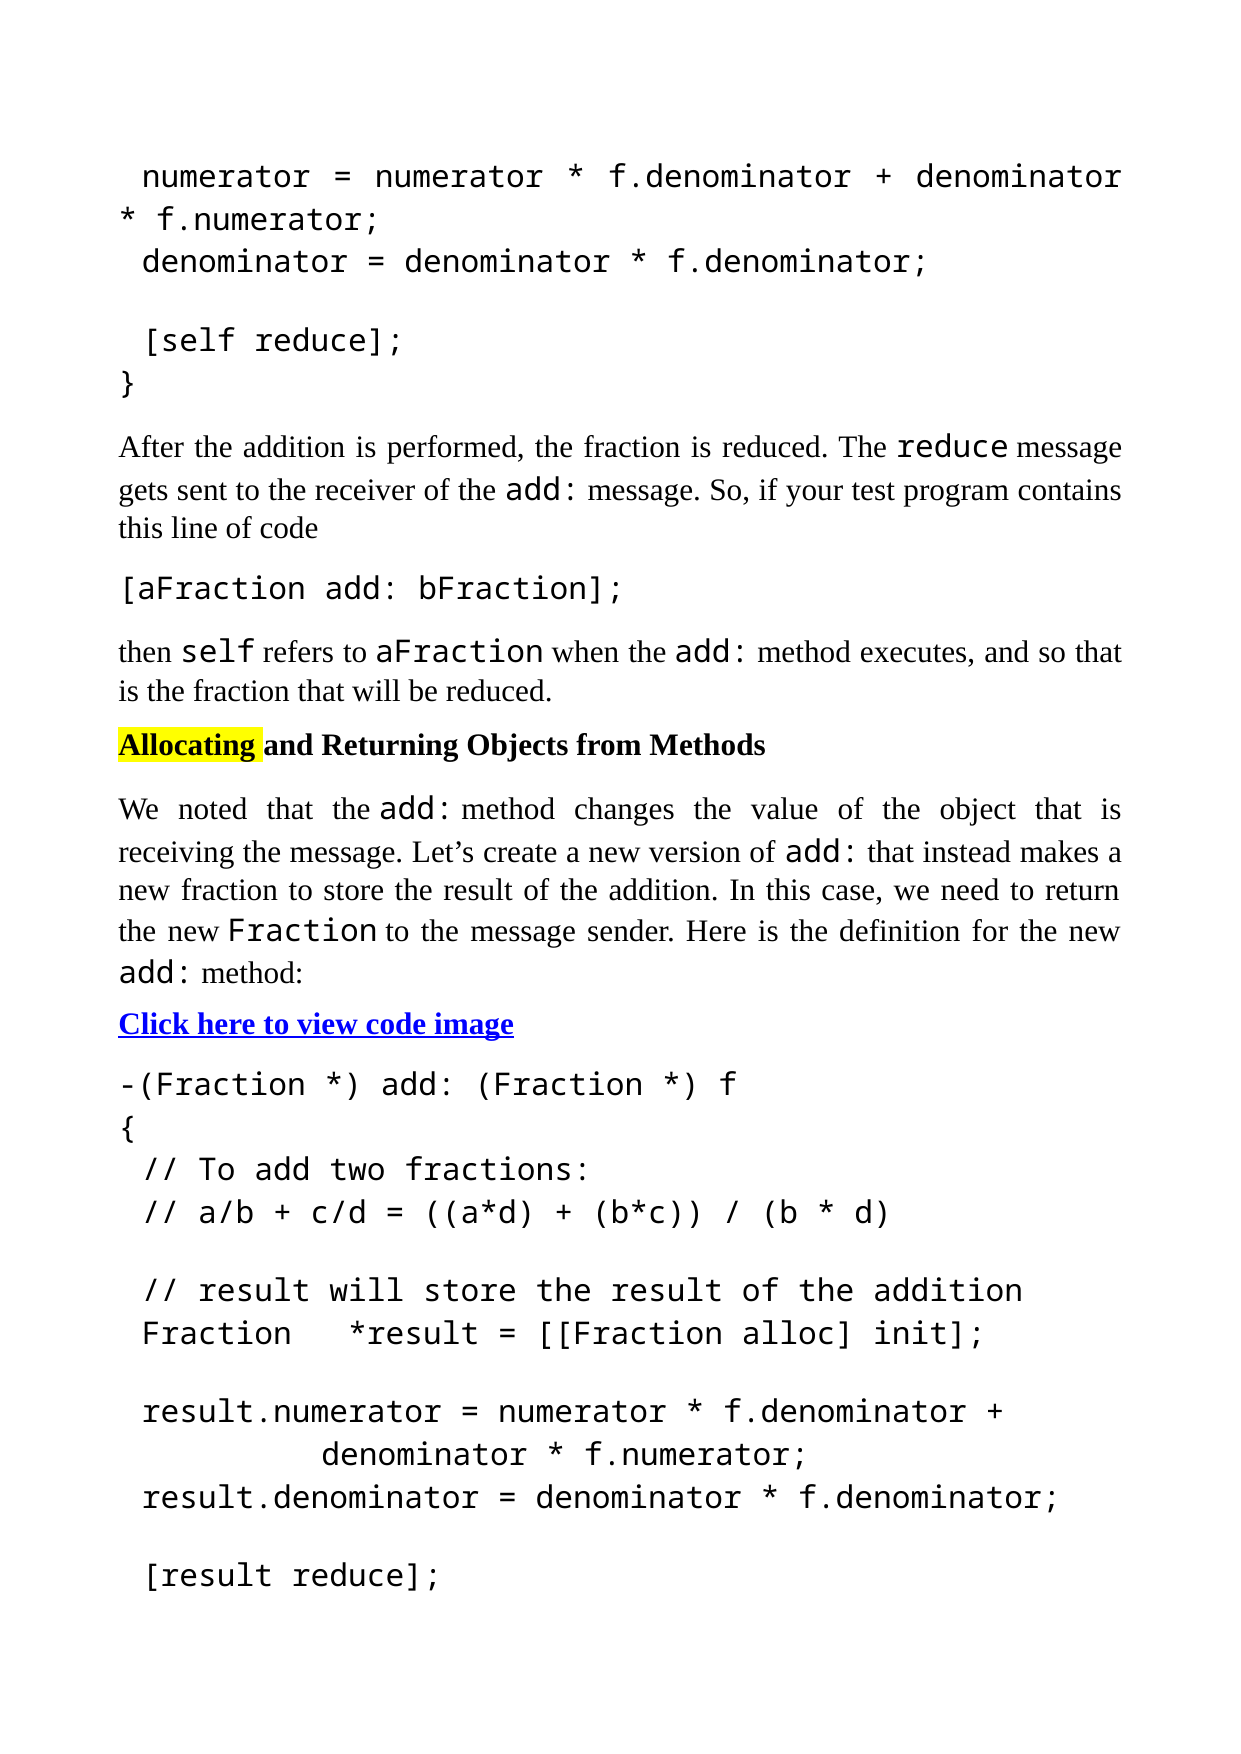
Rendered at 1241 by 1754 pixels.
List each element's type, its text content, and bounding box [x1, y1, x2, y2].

text numerator = numerator * f.denominator + denominator * f.numerator; denominator = denominator * f.denominator; [self reduce]; } [118, 118, 1122, 403]
text then self refers to aFraction when the add: method executes, and so that is the fraction that will be reduced. [118, 629, 1122, 708]
text [aFraction add: bFraction]; [118, 566, 1122, 608]
text Allocating and Returning Objects from Methods [118, 727, 1122, 762]
text We noted that the add: method changes the value of the object that is receiving the message. Let’s create a new version of add: that instead makes a new fraction to store the result of the addition. In this case, we need to return the new Fraction to the message sender. Here is the definition for the new add: method: [118, 786, 1122, 993]
text -(Fraction *) add: (Fraction *) f { // To add two fractions: // a/b + c/d = ((a*d) + (b*c)) / (b * d) // result will store the result of the addition Fraction *result = [[Fraction alloc] init]; result.numerator = numerator * f.denominator + denominator * f.numerator; result.denominator = denominator * f.denominator; [result reduce]; [118, 1062, 1122, 1632]
text Click here to view code image [118, 1005, 1122, 1041]
text After the addition is performed, the fraction is reduced. The reduce message gets sent to the receiver of the add: message. So, if your test program contains this line of code [118, 424, 1122, 545]
